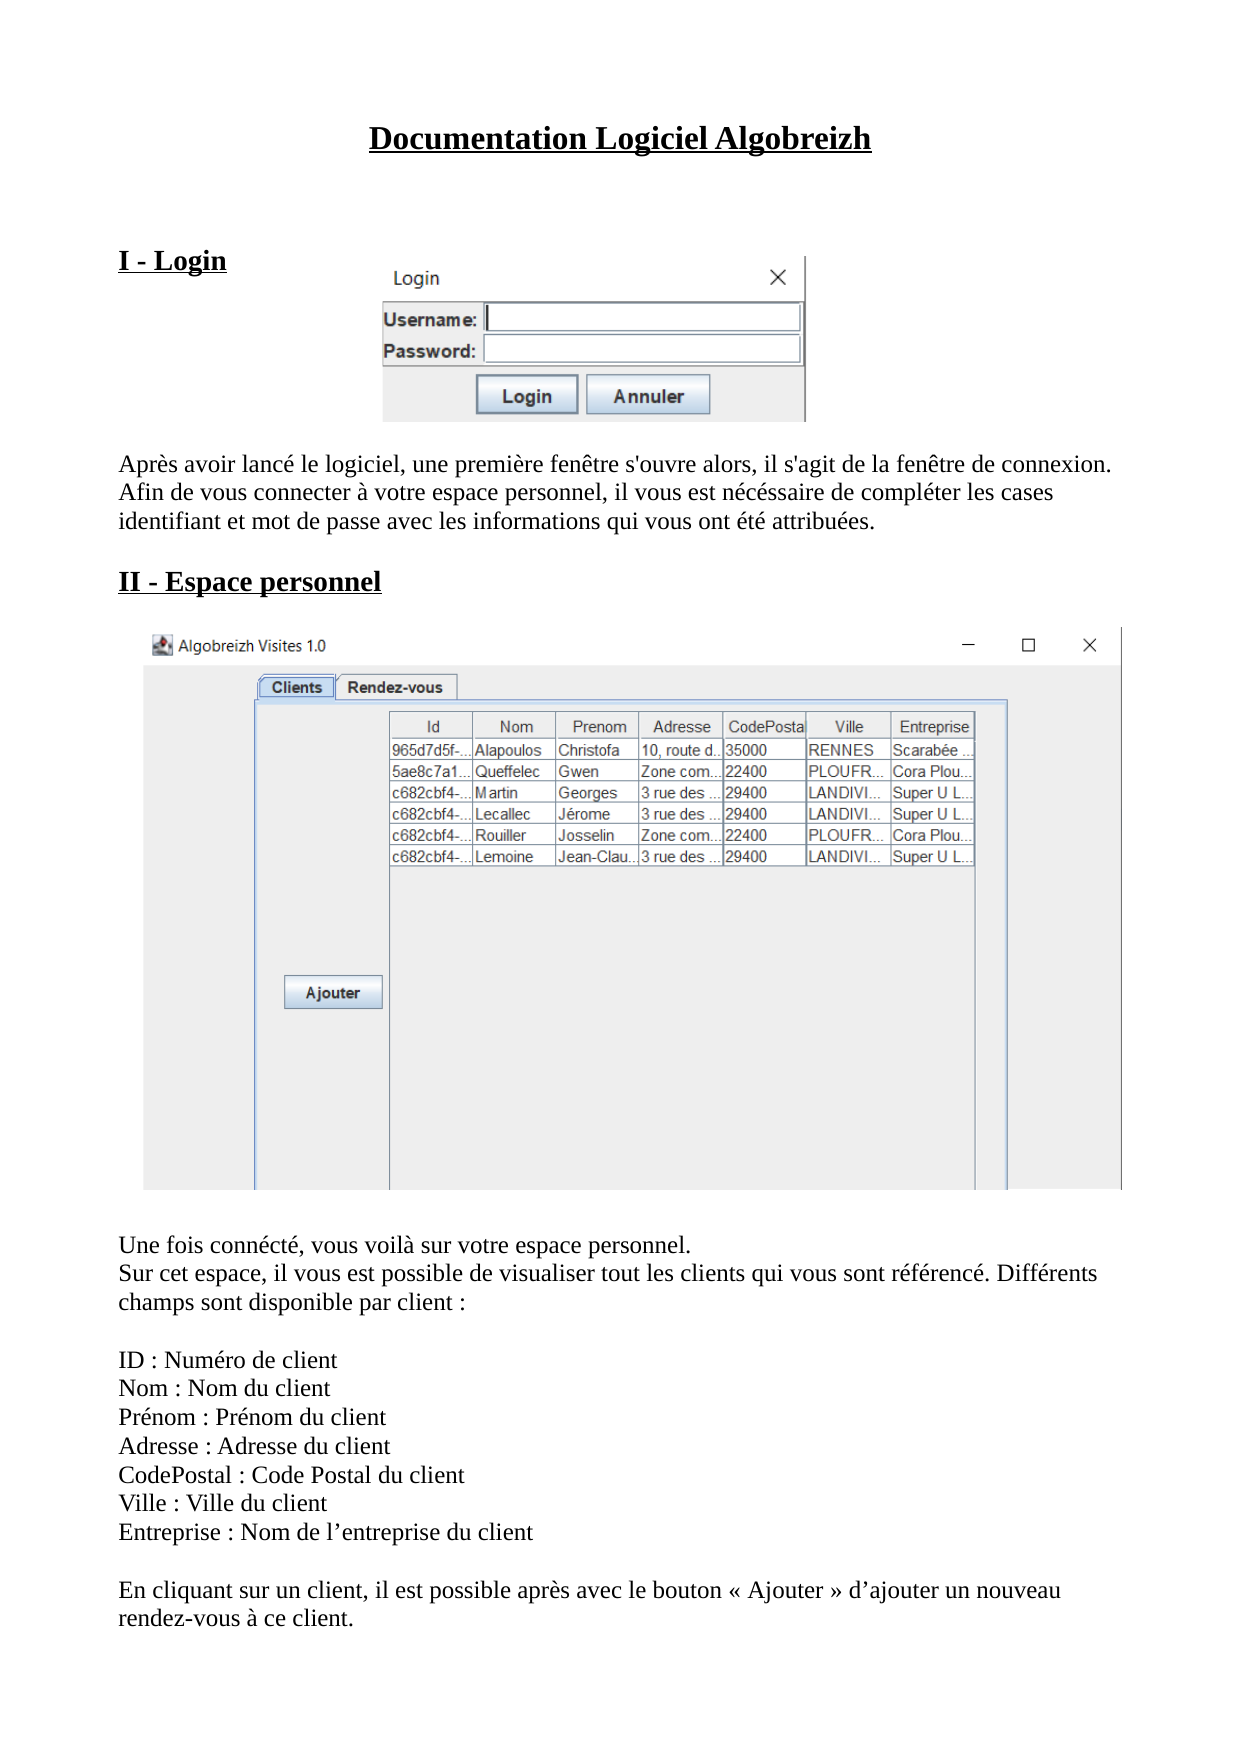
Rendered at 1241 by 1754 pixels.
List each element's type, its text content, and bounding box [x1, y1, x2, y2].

text Adresse : Adresse du client [118, 1431, 1122, 1460]
text ID : Numéro de client [118, 1345, 1122, 1373]
text II - Espace personnel [118, 564, 1122, 597]
text Entreprise : Nom de l’entreprise du client [118, 1517, 1122, 1546]
text I - Login [118, 243, 1122, 276]
text Sur cet espace, il vous est possible de visualiser tout les clients qui vous sont référencé. Différents champs sont disponible par client : [118, 1258, 1122, 1316]
text Ville : Ville du client [118, 1488, 1122, 1517]
text CodePostal : Code Postal du client [118, 1460, 1122, 1488]
text Après avoir lancé le logiciel, une première fenêtre s'ouvre alors, il s'agit de la fenêtre de connexion. [118, 449, 1122, 477]
text Nom : Nom du client [118, 1373, 1122, 1402]
text En cliquant sur un client, il est possible après avec le bouton « Ajouter » d’ajouter un nouveau rendez-vous à ce client. [118, 1575, 1122, 1632]
text Prénom : Prénom du client [118, 1402, 1122, 1431]
text Une fois connécté, vous voilà sur votre espace personnel. [118, 1230, 1122, 1258]
text Afin de vous connecter à votre espace personnel, il vous est nécéssaire de compléter les cases identifiant et mot de passe avec les informations qui vous ont été attribuées. [118, 477, 1122, 535]
text Documentation Logiciel Algobreizh [118, 118, 1122, 156]
